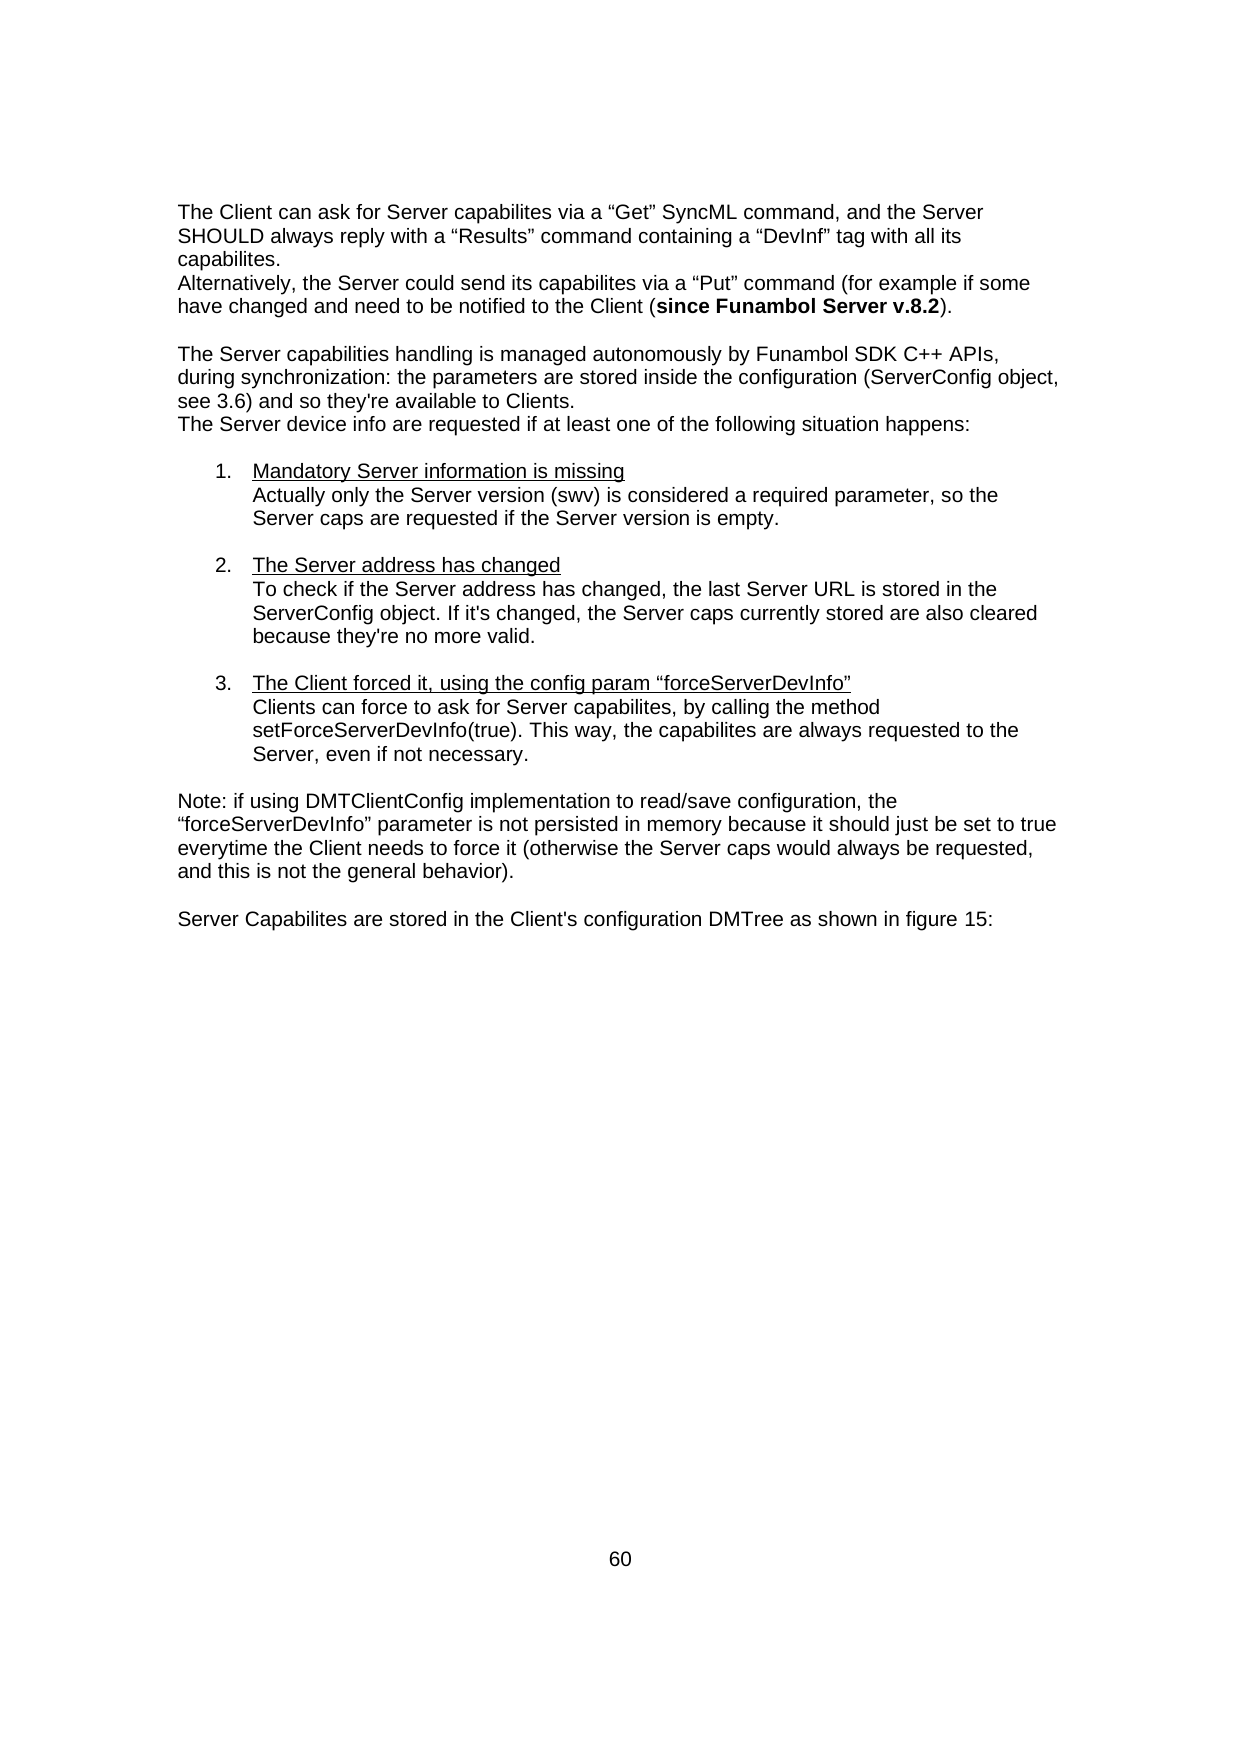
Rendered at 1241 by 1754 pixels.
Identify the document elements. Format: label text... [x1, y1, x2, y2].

text Note: if using DMTClientConfig implementation to read/save configuration, the “forceServerDevInfo” parameter is not persisted in memory because it should just be set to true everytime the Client needs to force it (otherwise the Server caps would always be requested, and this is not the general behavior). [177, 789, 1063, 883]
text The Client can ask for Server capabilites via a “Get” SyncML command, and the Server SHOULD always reply with a “Results” command containing a “DevInf” tag with all its capabilites. [177, 201, 1063, 271]
list The Client forced it, using the config param “forceServerDevInfo” Clients can force to ask for Server capabilites, by calling the method setForceServerDevInfo(true). This way, the capabilites are always requested to the Server, even if not necessary. [215, 672, 1063, 766]
list Mandatory Server information is missing Actually only the Server version (swv) is considered a required parameter, so the Server caps are requested if the Server version is empty. [215, 460, 1063, 554]
text The Server capabilities handling is managed autonomously by Funambol SDK C++ APIs, during synchronization: the parameters are stored inside the configuration (ServerConfig object, see 3.6) and so they're available to Clients. [177, 342, 1063, 413]
list The Server address has changed To check if the Server address has changed, the last Server URL is stored in the ServerConfig object. If it's changed, the Server caps currently stored are also cleared because they're no more valid. [215, 554, 1063, 672]
text The Server device info are requested if at least one of the following situation happens: [177, 413, 1063, 436]
text Server Capabilites are stored in the Client's configuration DMTree as shown in figure 15: [177, 907, 1063, 931]
text Alternatively, the Server could send its capabilites via a “Put” command (for example if some have changed and need to be notified to the Client (since Funambol Server v.8.2). [177, 271, 1063, 318]
